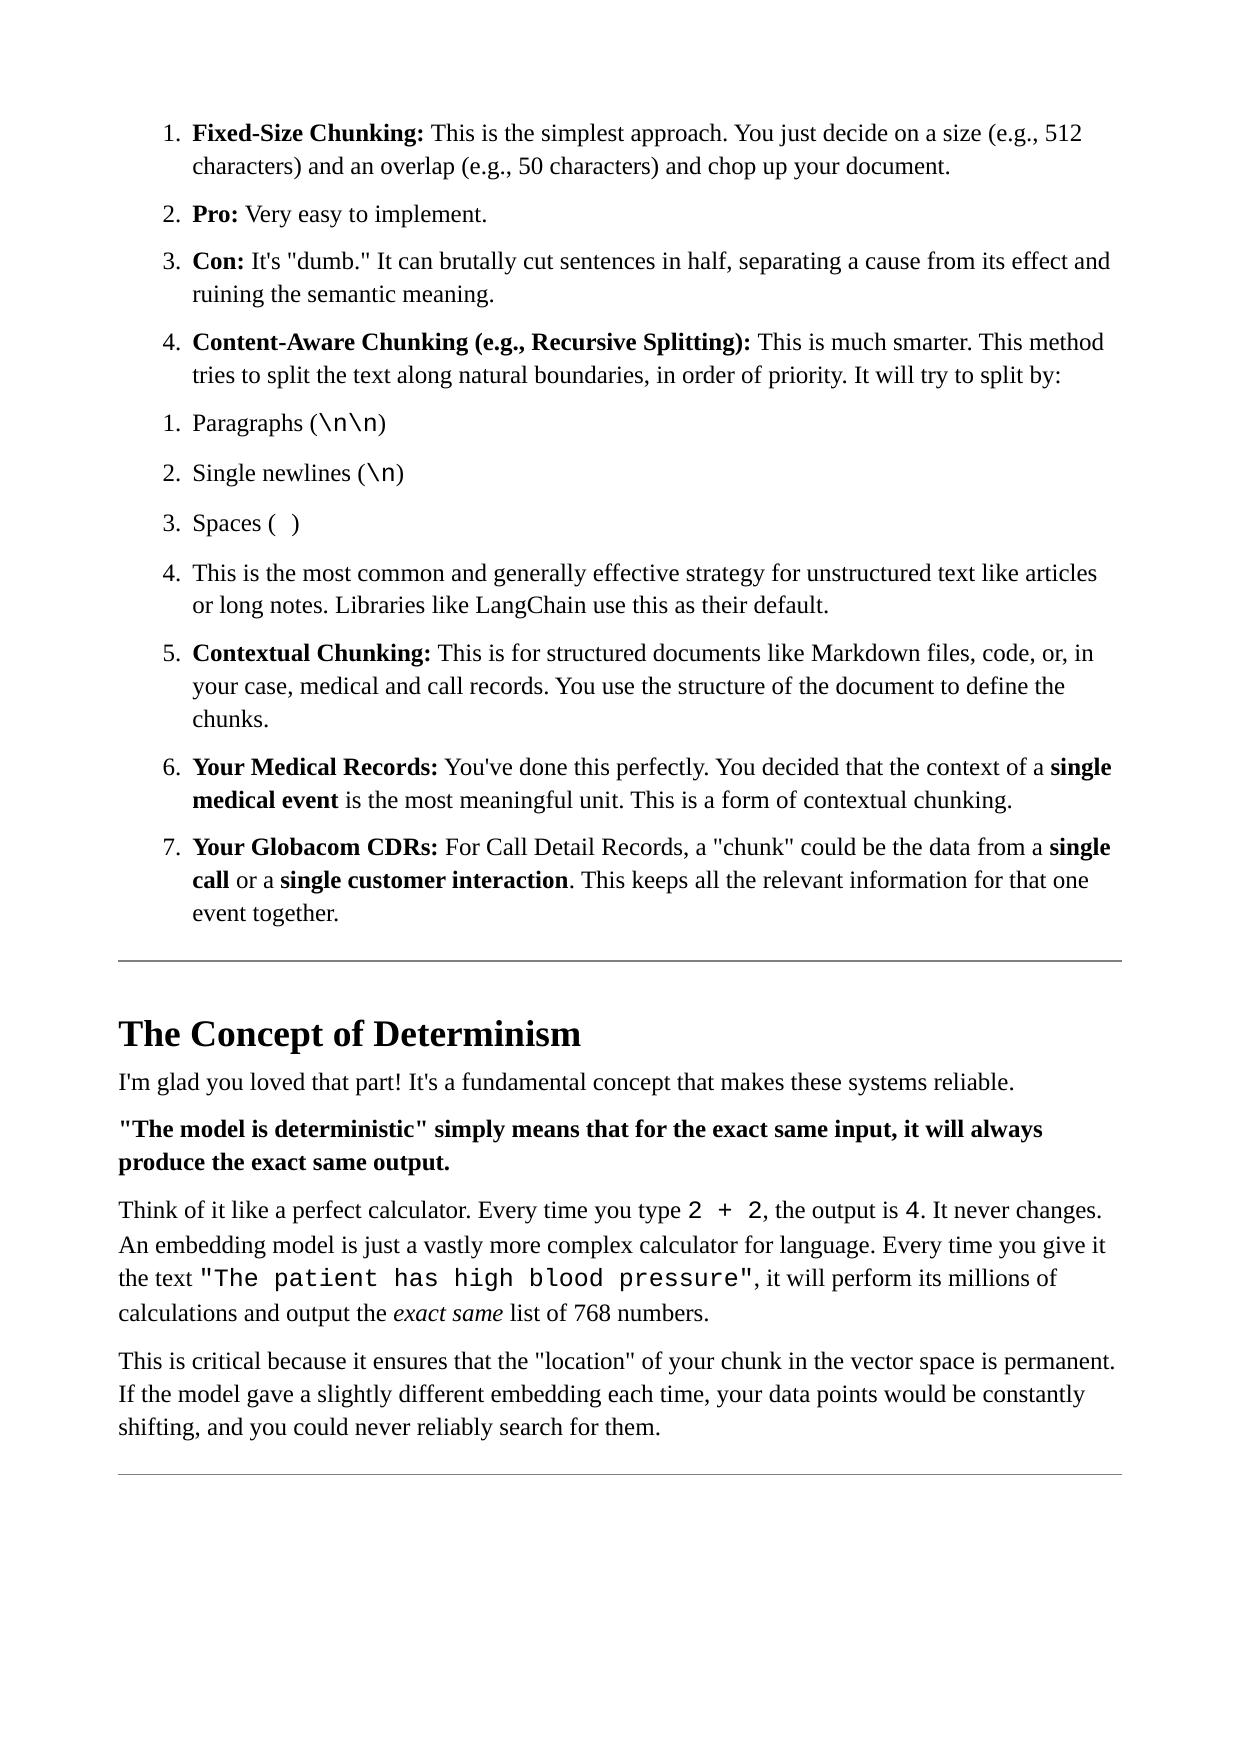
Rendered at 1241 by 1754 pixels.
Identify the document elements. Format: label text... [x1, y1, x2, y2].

text I'm glad you loved that part! It's a fundamental concept that makes these systems reliable. [118, 1067, 1122, 1096]
list Contextual Chunking: This is for structured documents like Markdown files, code, or, in your case, medical and call records. You use the structure of the document to define the chunks. [162, 638, 1122, 733]
list Your Globacom CDRs: For Call Detail Records, a "chunk" could be the data from a single call or a single customer interaction. This keeps all the relevant information for that one event together. [162, 832, 1122, 927]
list Spaces ( ) [162, 508, 1122, 538]
list Paragraphs (\n\n) [162, 408, 1122, 438]
list Con: It's "dumb." It can brutally cut sentences in half, separating a cause from its effect and ruining the semantic meaning. [162, 246, 1122, 308]
list Your Medical Records: You've done this perfectly. You decided that the context of a single medical event is the most meaningful unit. This is a form of contextual chunking. [162, 752, 1122, 814]
list This is the most common and generally effective strategy for unstructured text like articles or long notes. Libraries like LangChain use this as their default. [162, 558, 1122, 619]
list Fixed-Size Chunking: This is the simplest approach. You just decide on a size (e.g., 512 characters) and an overlap (e.g., 50 characters) and chop up your document. [162, 118, 1122, 180]
text Think of it like a perfect calculator. Every time you type 2 + 2, the output is 4. It never changes. An embedding model is just a vastly more complex calculator for language. Every time you give it the text "The patient has high blood pressure", it will perform its millions of calculations and output the exact same list of 768 numbers. [118, 1195, 1122, 1327]
list Content-Aware Chunking (e.g., Recursive Splitting): This is much smarter. This method tries to split the text along natural boundaries, in order of priority. It will try to split by: [162, 327, 1122, 389]
text This is critical because it ensures that the "location" of your chunk in the vector space is permanent. If the model gave a slightly different embedding each time, your data points would be constantly shifting, and you could never reliably search for them. [118, 1346, 1122, 1441]
list Pro: Very easy to implement. [162, 199, 1122, 227]
subtitle The Concept of Determinism [118, 1011, 1122, 1054]
text "The model is deterministic" simply means that for the exact same input, it will always produce the exact same output. [118, 1114, 1122, 1176]
list Single newlines (\n) [162, 458, 1122, 488]
